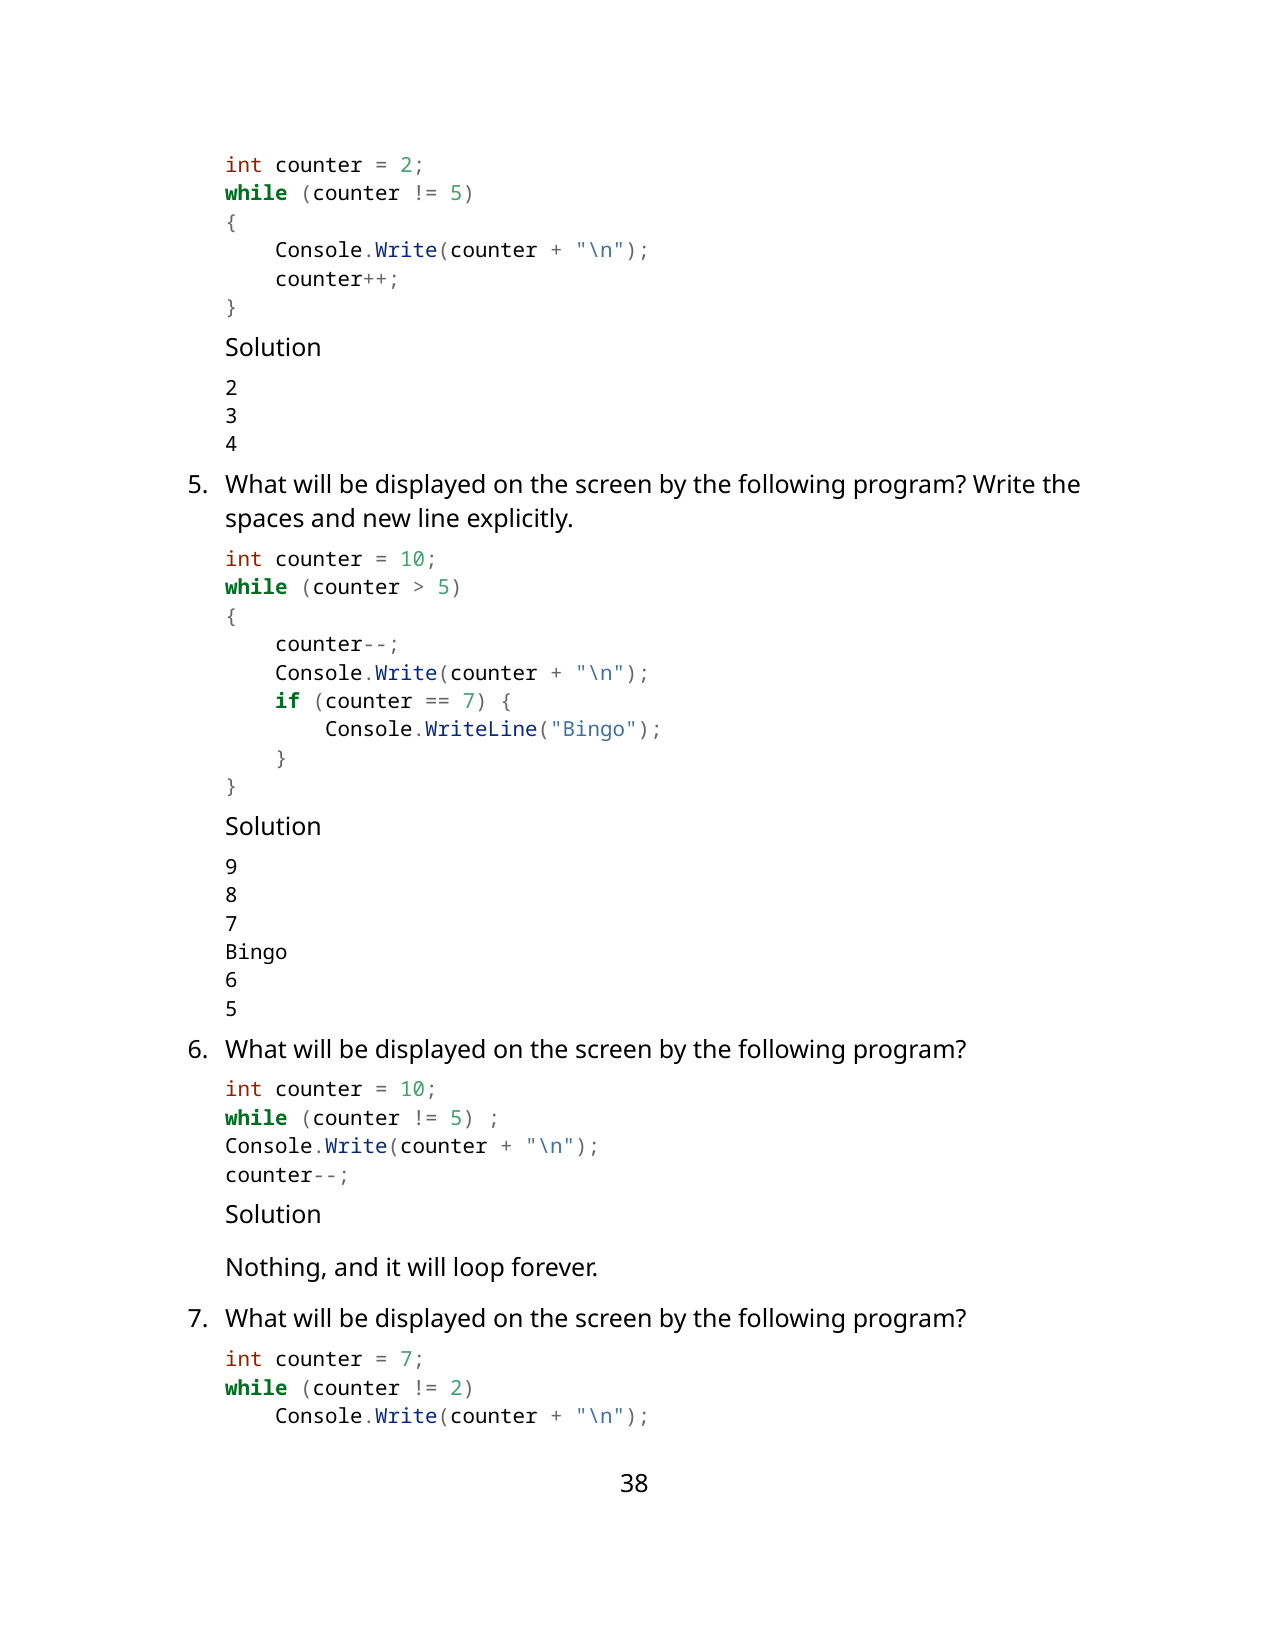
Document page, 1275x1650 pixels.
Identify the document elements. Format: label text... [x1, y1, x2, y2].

list while (counter != 5) [187, 178, 1125, 207]
list Console.WriteLine("Bingo"); [187, 714, 1125, 743]
list } [187, 292, 1125, 321]
list Solution [187, 1197, 1125, 1231]
list 9 [187, 852, 1125, 880]
list 8 [187, 880, 1125, 909]
list while (counter > 5) [187, 572, 1125, 601]
list 5 [187, 994, 1125, 1022]
list int counter = 10; [187, 544, 1125, 572]
list Console.Write(counter + "\n"); [187, 1401, 1125, 1429]
list { [187, 207, 1125, 235]
list Console.Write(counter + "\n"); [187, 235, 1125, 264]
list Bingo [187, 937, 1125, 966]
list int counter = 7; [187, 1344, 1125, 1373]
list int counter = 10; [187, 1074, 1125, 1103]
list What will be displayed on the screen by the following program? Write the spaces and new line explicitly. [187, 467, 1125, 535]
list What will be displayed on the screen by the following program? [187, 1031, 1125, 1066]
list 2 [187, 373, 1125, 401]
list 6 [187, 966, 1125, 994]
list while (counter != 5) ; [187, 1103, 1125, 1131]
list Solution [187, 329, 1125, 364]
list Console.Write(counter + "\n"); [187, 1131, 1125, 1160]
list if (counter == 7) { [187, 686, 1125, 714]
list { [187, 601, 1125, 629]
list 3 [187, 401, 1125, 429]
list 7 [187, 909, 1125, 937]
list Nothing, and it will loop forever. [187, 1249, 1125, 1283]
list What will be displayed on the screen by the following program? [187, 1301, 1125, 1335]
list 4 [187, 429, 1125, 458]
list } [187, 743, 1125, 771]
list Solution [187, 809, 1125, 843]
list Console.Write(counter + "\n"); [187, 658, 1125, 686]
list counter--; [187, 629, 1125, 658]
list while (counter != 2) [187, 1373, 1125, 1401]
list int counter = 2; [187, 150, 1125, 178]
list counter++; [187, 264, 1125, 292]
list counter--; [187, 1160, 1125, 1188]
list } [187, 771, 1125, 800]
